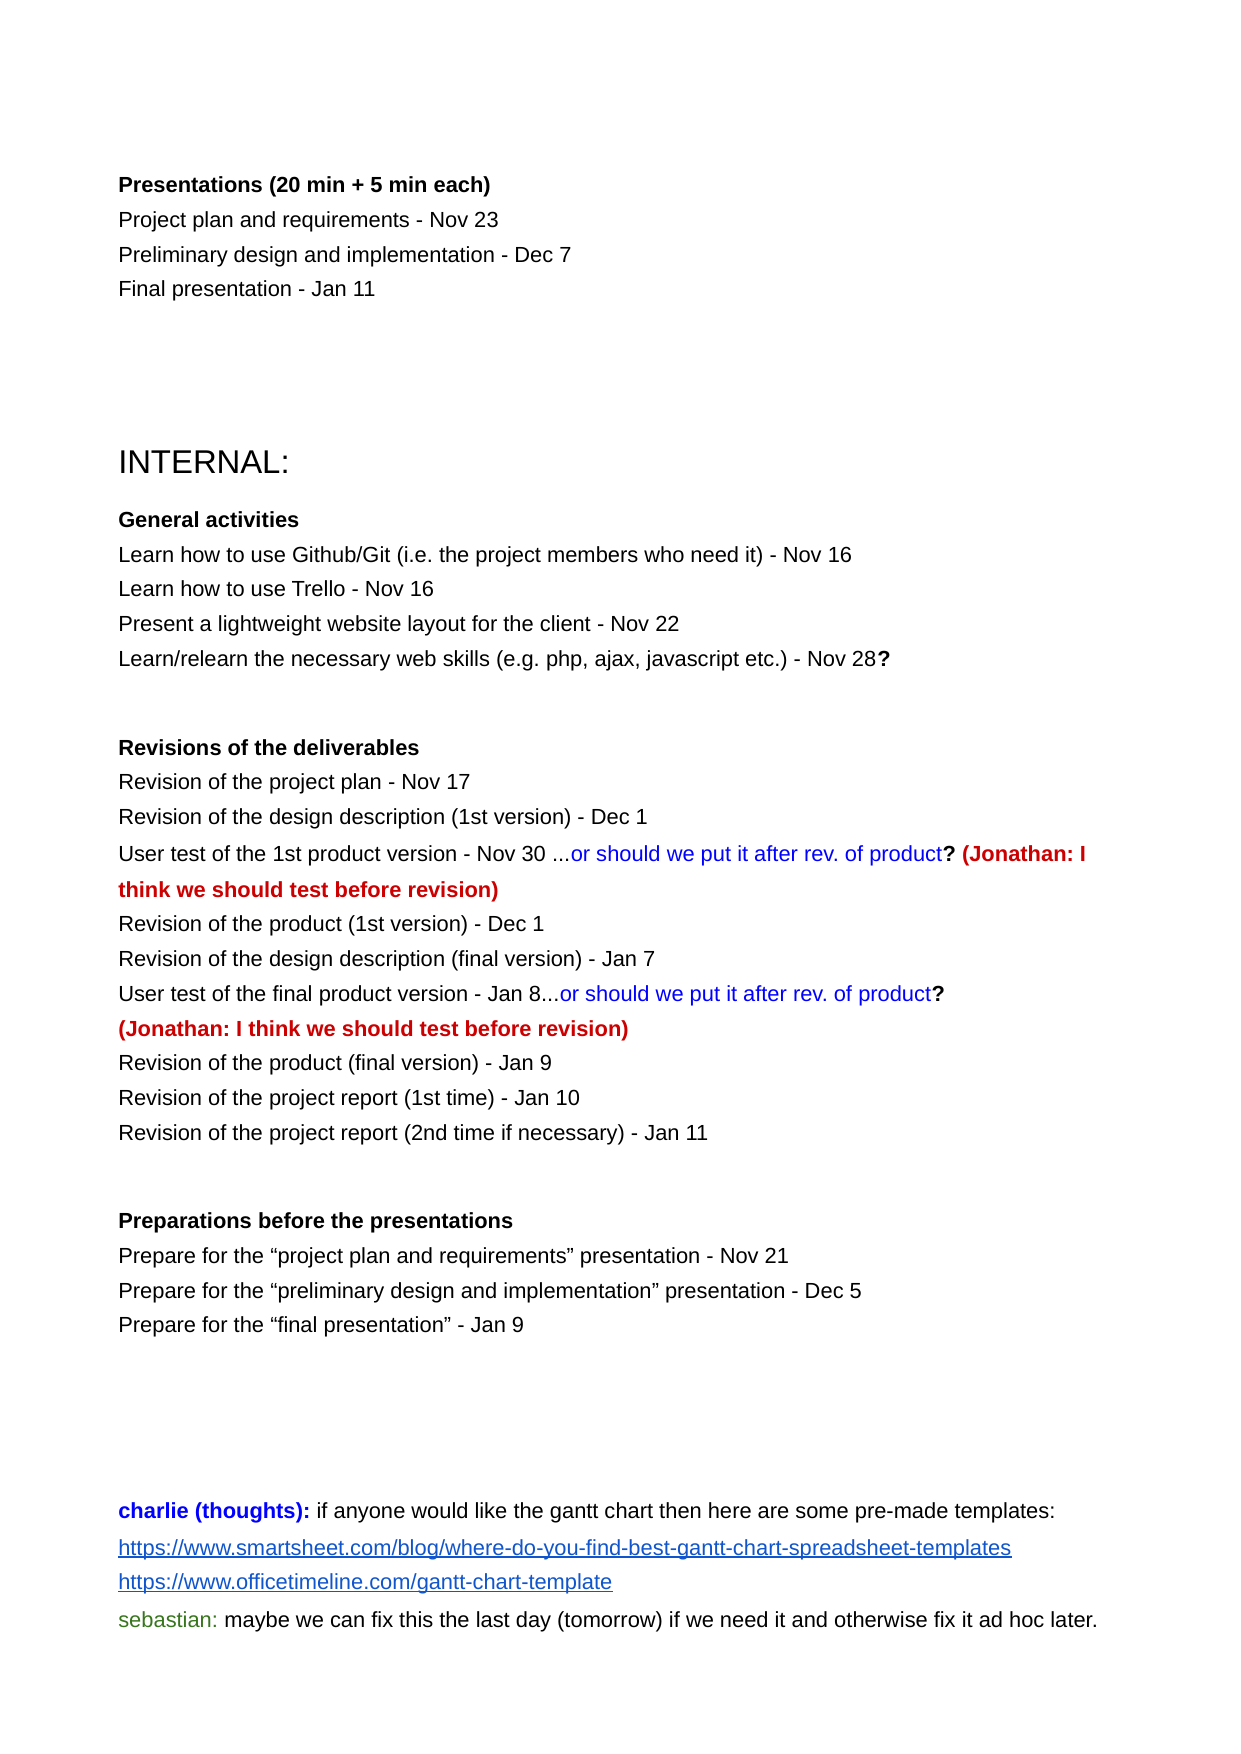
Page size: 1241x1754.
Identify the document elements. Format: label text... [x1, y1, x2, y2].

text User test of the 1st product version - Nov 30 ...or should we put it after rev. of product? (Jonathan: I think we should test before revision) [118, 838, 1122, 902]
text sebastian: maybe we can fix this the last day (tomorrow) if we need it and otherwise fix it ad hoc later. [118, 1604, 1122, 1633]
text Revision of the product (1st version) - Dec 1 [118, 911, 1122, 937]
text Learn how to use Trello - Nov 16 [118, 576, 1122, 601]
text Presentations (20 min + 5 min each) [118, 172, 1122, 197]
text Revision of the project report (2nd time if necessary) - Jan 11 [118, 1119, 1122, 1145]
text Revision of the project report (1st time) - Jan 10 [118, 1085, 1122, 1110]
text Revision of the design description (1st version) - Dec 1 [118, 804, 1122, 829]
text https://www.officetimeline.com/gantt-chart-template [118, 1569, 1122, 1594]
text Learn how to use Github/Git (i.e. the project members who need it) - Nov 16 [118, 541, 1122, 567]
text Revisions of the deliverables [118, 734, 1122, 759]
text Revision of the product (final version) - Jan 9 [118, 1050, 1122, 1075]
text Revision of the project plan - Nov 17 [118, 769, 1122, 794]
text Project plan and requirements - Nov 23 [118, 207, 1122, 232]
text Prepare for the “preliminary design and implementation” presentation - Dec 5 [118, 1278, 1122, 1303]
text (Jonathan: I think we should test before revision) [118, 1015, 1122, 1041]
text Learn/relearn the necessary web skills (e.g. php, ajax, javascript etc.) - Nov 28? [118, 646, 1122, 671]
text Final presentation - Jan 11 [118, 276, 1122, 302]
text Preliminary design and implementation - Dec 7 [118, 242, 1122, 267]
text General activities [118, 507, 1122, 532]
text Present a lightweight website layout for the client - Nov 22 [118, 611, 1122, 636]
text charlie (thoughts): if anyone would like the gantt chart then here are some pre-made templates: [118, 1495, 1122, 1524]
text Prepare for the “final presentation” - Jan 9 [118, 1312, 1122, 1338]
text Preparations before the presentations [118, 1208, 1122, 1233]
subtitle INTERNAL: [118, 442, 1122, 480]
text Prepare for the “project plan and requirements” presentation - Nov 21 [118, 1243, 1122, 1268]
text Revision of the design description (final version) - Jan 7 [118, 946, 1122, 971]
text User test of the final product version - Jan 8...or should we put it after rev. of product? [118, 981, 1122, 1006]
text https://www.smartsheet.com/blog/where-do-you-find-best-gantt-chart-spreadsheet-templates [118, 1534, 1122, 1560]
